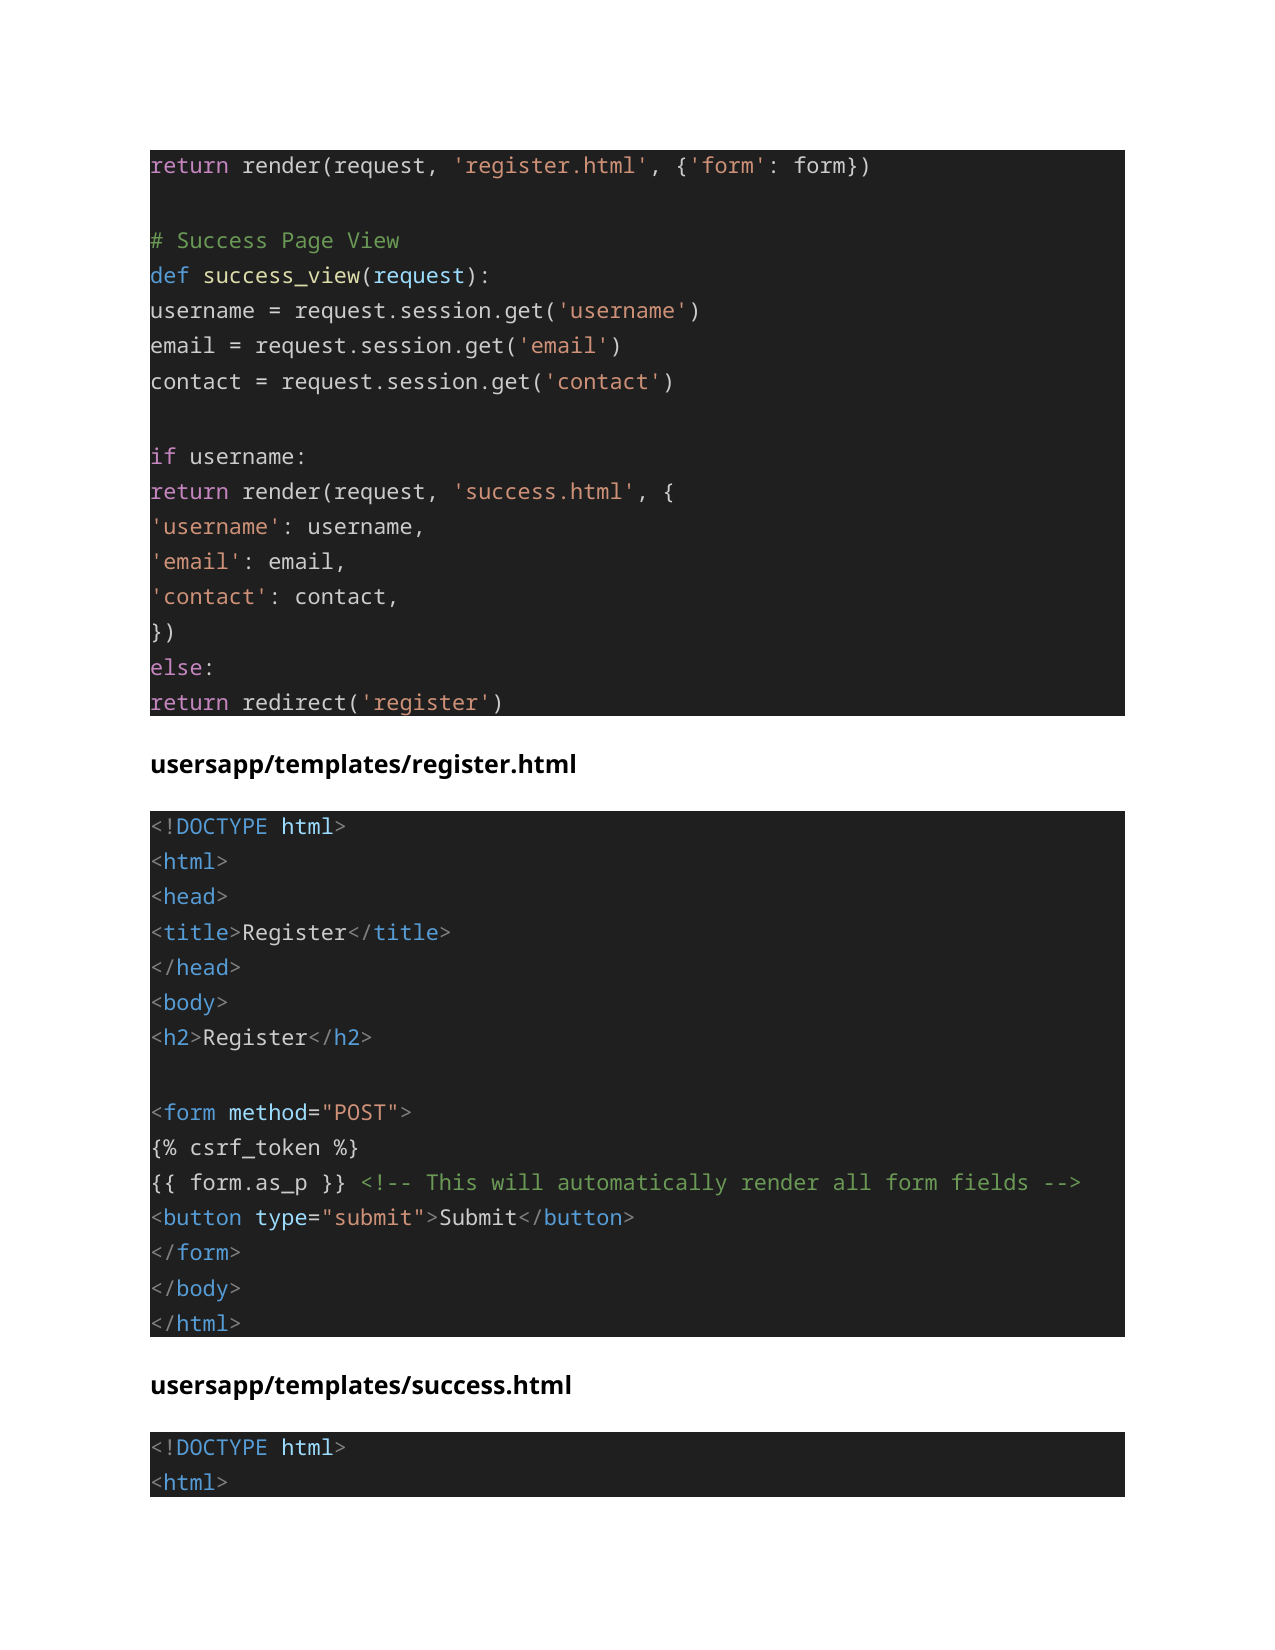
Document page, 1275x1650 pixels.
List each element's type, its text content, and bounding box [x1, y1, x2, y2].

text </form> [150, 1237, 1125, 1267]
text usersapp/templates/success.html [150, 1368, 1125, 1402]
text 'email': email, [150, 546, 1125, 576]
text <html> [150, 846, 1125, 876]
text 'username': username, [150, 511, 1125, 541]
text <!DOCTYPE html> [150, 1432, 1125, 1462]
text <head> [150, 881, 1125, 911]
text <button type="submit">Submit</button> [150, 1202, 1125, 1232]
text {{ form.as_p }} <!-- This will automatically render all form fields --> [150, 1167, 1125, 1197]
text return redirect('register') [150, 687, 1125, 716]
text <title>Register</title> [150, 916, 1125, 946]
text def success_view(request): [150, 260, 1125, 290]
text }) [150, 616, 1125, 646]
text <html> [150, 1467, 1125, 1497]
text # Success Page View [150, 225, 1125, 255]
text {% csrf_token %} [150, 1132, 1125, 1162]
text 'contact': contact, [150, 581, 1125, 611]
text else: [150, 651, 1125, 681]
text return render(request, 'register.html', {'form': form}) [150, 150, 1125, 180]
text email = request.session.get('email') [150, 331, 1125, 360]
text contact = request.session.get('contact') [150, 366, 1125, 395]
text usersapp/templates/register.html [150, 747, 1125, 781]
text <h2>Register</h2> [150, 1022, 1125, 1052]
text </head> [150, 952, 1125, 981]
text username = request.session.get('username') [150, 295, 1125, 325]
text </html> [150, 1308, 1125, 1337]
text </body> [150, 1272, 1125, 1302]
text return render(request, 'success.html', { [150, 476, 1125, 506]
text <form method="POST"> [150, 1097, 1125, 1127]
text <!DOCTYPE html> [150, 811, 1125, 841]
text <body> [150, 987, 1125, 1016]
text if username: [150, 441, 1125, 471]
